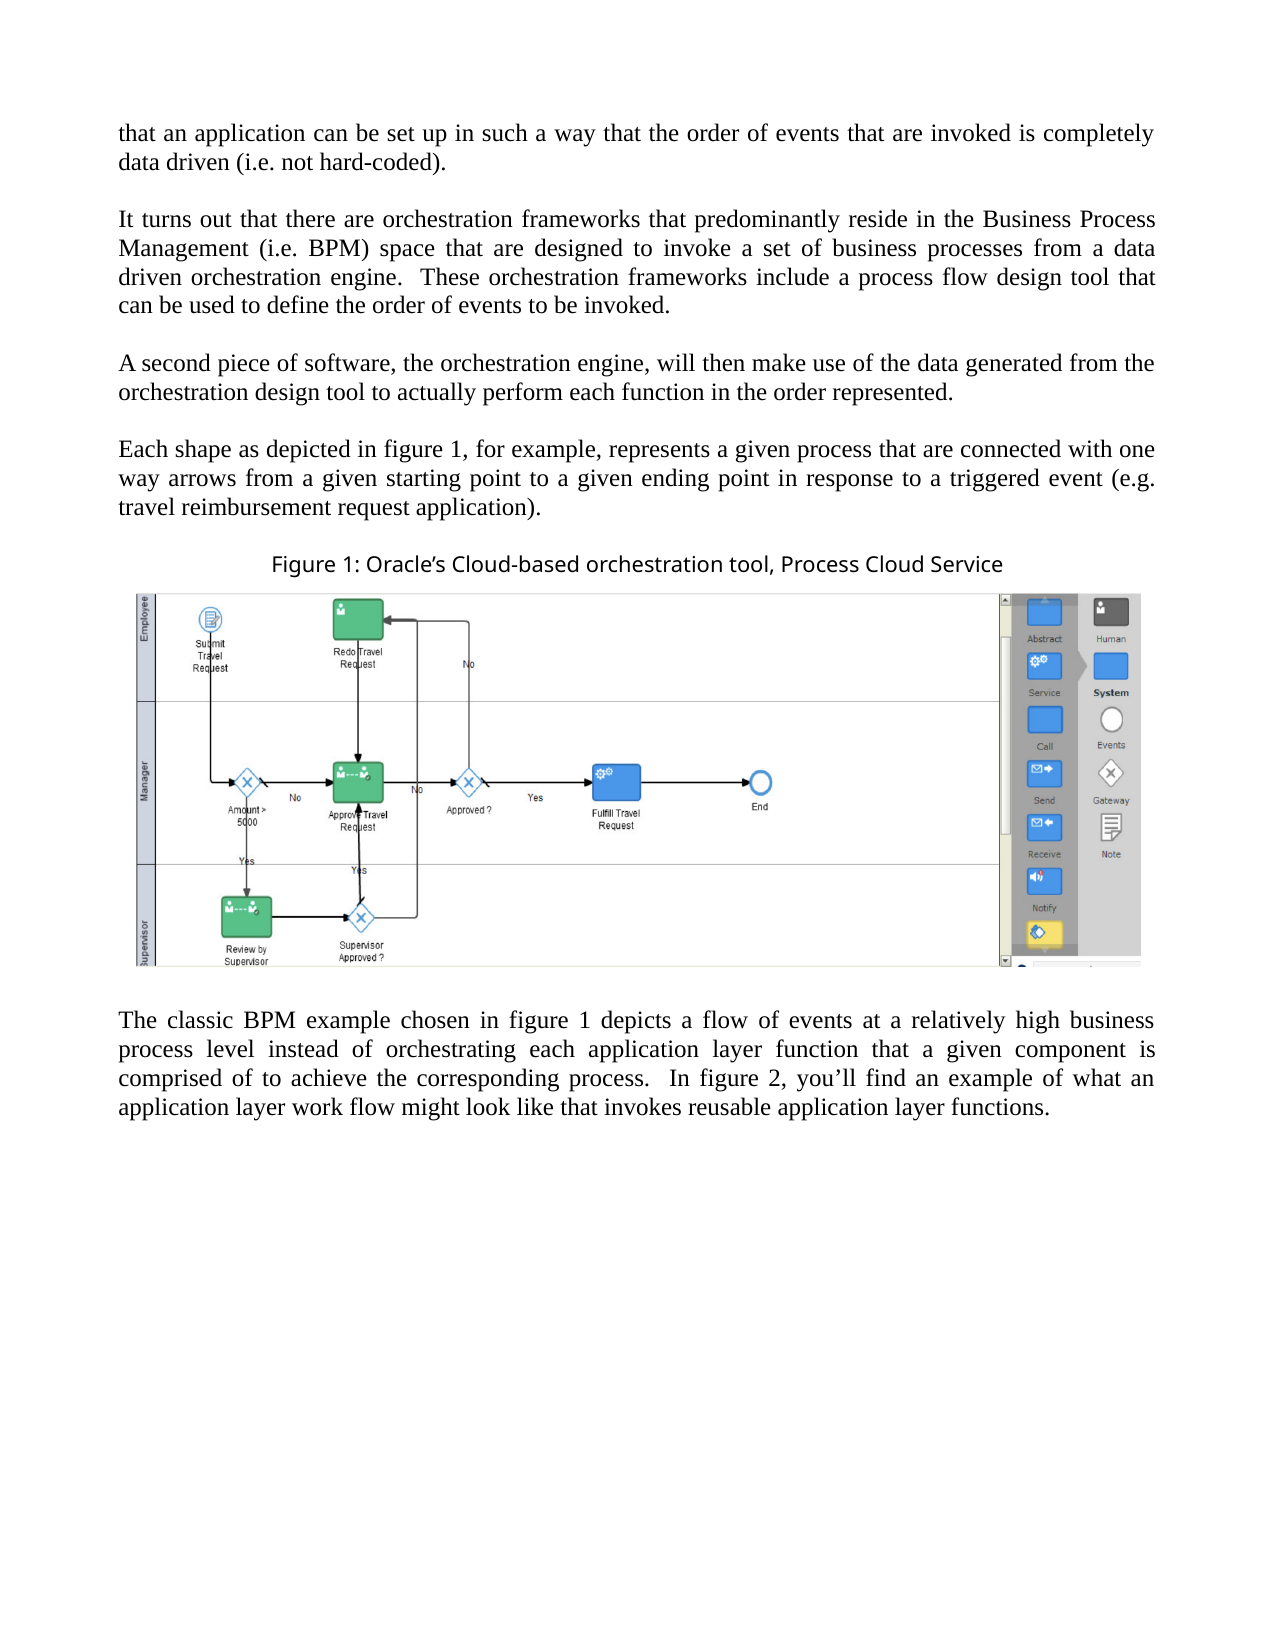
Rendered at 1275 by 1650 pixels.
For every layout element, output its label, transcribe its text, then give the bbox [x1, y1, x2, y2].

text It turns out that there are orchestration frameworks that predominantly reside in the Business Process Management (i.e. BPM) space that are designed to invoke a set of business processes from a data driven orchestration engine. These orchestration frameworks include a process flow design tool that can be used to define the order of events to be invoked. [118, 204, 1157, 319]
text Figure 1: Oracle’s Cloud-based orchestration tool, Process Cloud Service [118, 549, 1157, 579]
text The classic BPM example chosen in figure 1 depicts a flow of events at a relatively high business process level instead of orchestrating each application layer function that a given component is comprised of to achieve the corresponding process. In figure 2, you’ll find an example of what an application layer work flow might look like that invokes reusable application layer functions. [118, 1005, 1157, 1120]
text Each shape as depicted in figure 1, for example, represents a given process that are connected with one way arrows from a given starting point to a given ending point in response to a triggered event (e.g. travel reimbursement request application). [118, 434, 1157, 521]
text A second piece of software, the orchestration engine, will then make use of the data generated from the orchestration design tool to actually perform each function in the order represented. [118, 348, 1157, 406]
text that an application can be set up in such a way that the order of events that are invoked is completely data driven (i.e. not hard-coded). [118, 118, 1157, 176]
picture [118, 579, 1157, 977]
